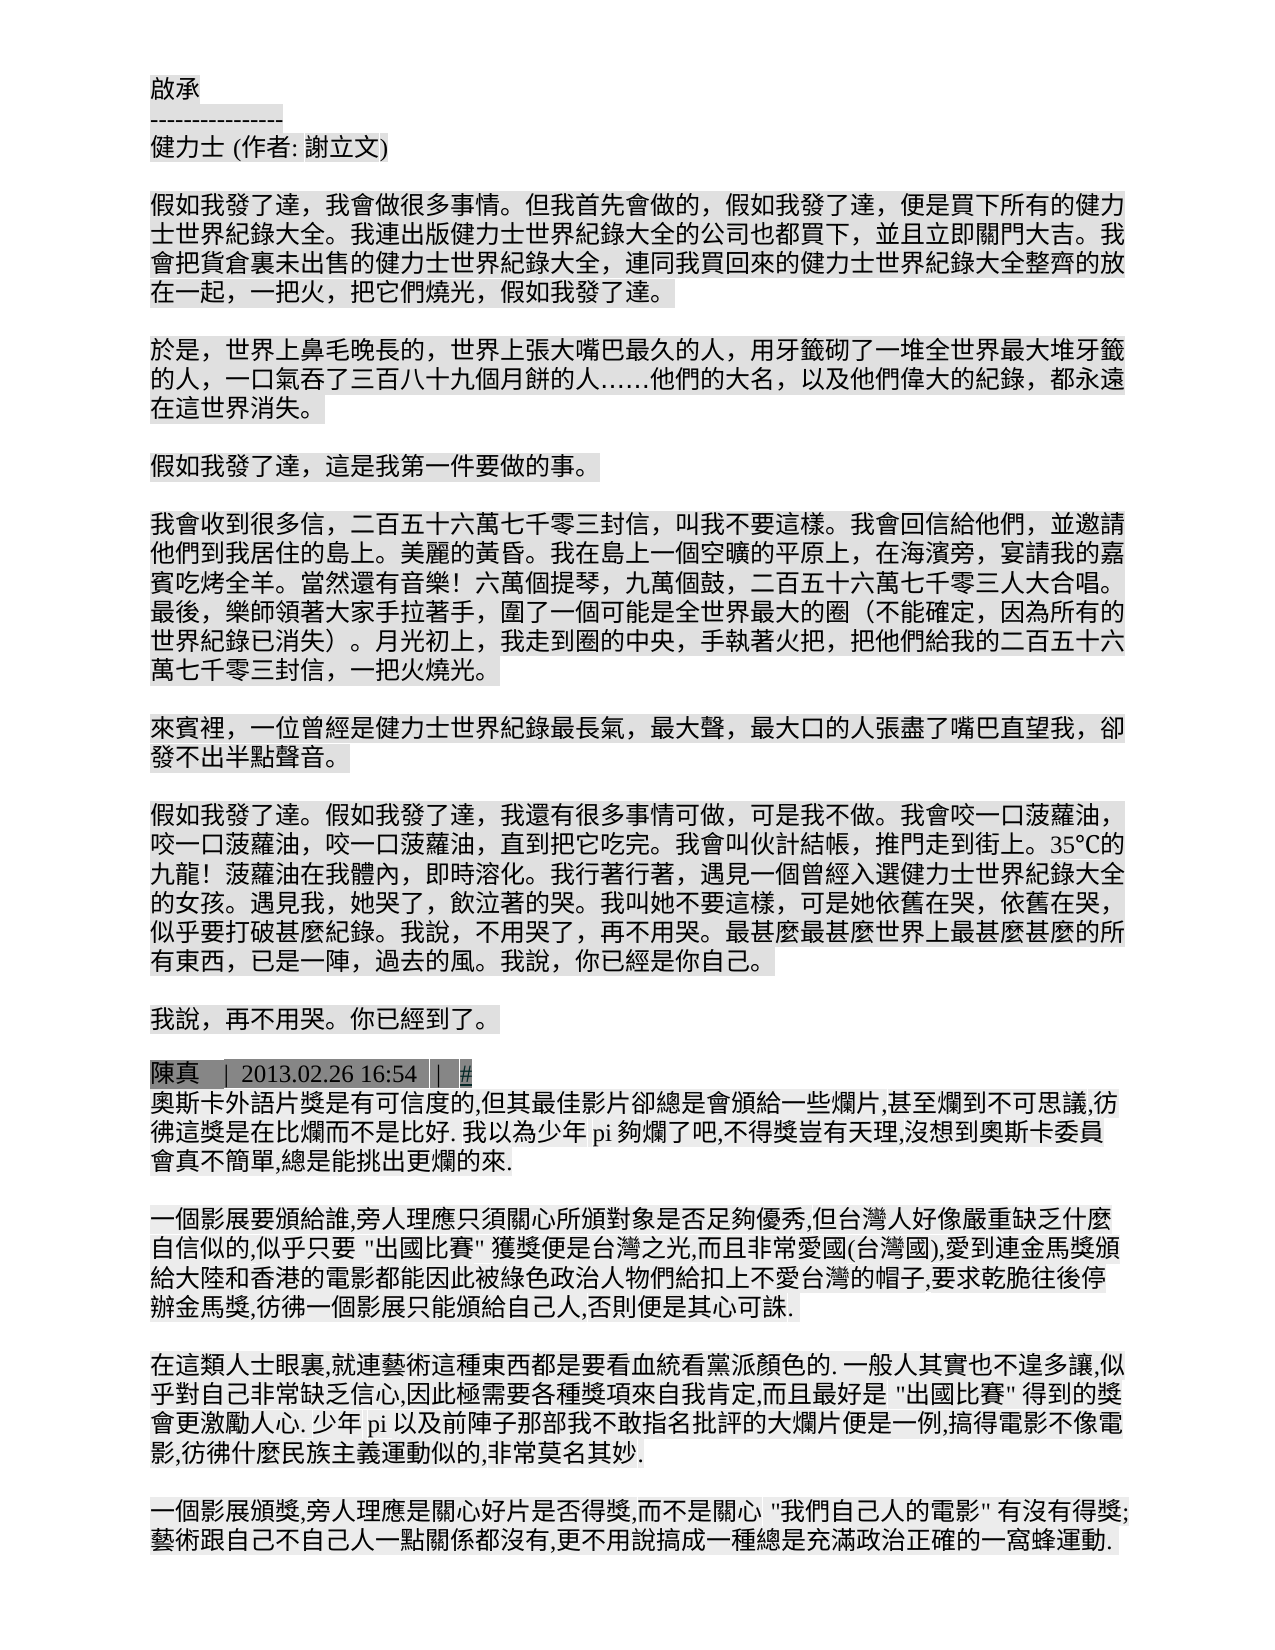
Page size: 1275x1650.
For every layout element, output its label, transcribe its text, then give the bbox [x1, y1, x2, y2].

text 啟承 ---------------- 健力士 (作者: 謝立文) 假如我發了達，我會做很多事情。但我首先會做的，假如我發了達，便是買下所有的健力士世界紀錄大全。我連出版健力士世界紀錄大全的公司也都買下，並且立即關門大吉。我會把貨倉裏未出售的健力士世界紀錄大全，連同我買回來的健力士世界紀錄大全整齊的放在一起，一把火，把它們燒光，假如我發了達。 於是，世界上鼻毛晚長的，世界上張大嘴巴最久的人，用牙籤砌了一堆全世界最大堆牙籤的人，一口氣吞了三百八十九個月餅的人……他們的大名，以及他們偉大的紀錄，都永遠在這世界消失。 假如我發了達，這是我第一件要做的事。 我會收到很多信，二百五十六萬七千零三封信，叫我不要這樣。我會回信給他們，並邀請他們到我居住的島上。美麗的黃昏。我在島上一個空曠的平原上，在海濱旁，宴請我的嘉賓吃烤全羊。當然還有音樂！六萬個提琴，九萬個鼓，二百五十六萬七千零三人大合唱。最後，樂師領著大家手拉著手，圍了一個可能是全世界最大的圈（不能確定，因為所有的世界紀錄已消失）。月光初上，我走到圈的中央，手執著火把，把他們給我的二百五十六萬七千零三封信，一把火燒光。 來賓裡，一位曾經是健力士世界紀錄最長氣，最大聲，最大口的人張盡了嘴巴直望我，卻發不出半點聲音。 假如我發了達。假如我發了達，我還有很多事情可做，可是我不做。我會咬一口菠蘿油，咬一口菠蘿油，咬一口菠蘿油，直到把它吃完。我會叫伙計結帳，推門走到街上。35℃的九龍！菠蘿油在我體內，即時溶化。我行著行著，遇見一個曾經入選健力士世界紀錄大全的女孩。遇見我，她哭了，飲泣著的哭。我叫她不要這樣，可是她依舊在哭，依舊在哭，似乎要打破甚麼紀錄。我說，不用哭了，再不用哭。最甚麼最甚麼世界上最甚麼甚麼的所有東西，已是一陣，過去的風。我說，你已經是你自己。 我說，再不用哭。你已經到了。 [150, 75, 1125, 1034]
text 陳真 | 2013.02.26 16:54 | # [150, 1059, 1125, 1089]
text 奧斯卡外語片獎是有可信度的,但其最佳影片卻總是會頒給一些爛片,甚至爛到不可思議,彷彿這獎是在比爛而不是比好. 我以為少年pi夠爛了吧,不得獎豈有天理,沒想到奧斯卡委員會真不簡單,總是能挑出更爛的來. 一個影展要頒給誰,旁人理應只須關心所頒對象是否足夠優秀,但台灣人好像嚴重缺乏什麼自信似的,似乎只要 "出國比賽" 獲獎便是台灣之光,而且非常愛國(台灣國),愛到連金馬獎頒給大陸和香港的電影都能因此被綠色政治人物們給扣上不愛台灣的帽子,要求乾脆往後停辦金馬獎,彷彿一個影展只能頒給自己人,否則便是其心可誅. 在這類人士眼裏,就連藝術這種東西都是要看血統看黨派顏色的. 一般人其實也不遑多讓,似乎對自己非常缺乏信心,因此極需要各種獎項來自我肯定,而且最好是 "出國比賽" 得到的獎會更激勵人心. 少年pi以及前陣子那部我不敢指名批評的大爛片便是一例,搞得電影不像電影,彷彿什麼民族主義運動似的,非常莫名其妙. 一個影展頒獎,旁人理應是關心好片是否得獎,而不是關心 "我們自己人的電影" 有沒有得獎;藝術跟自己不自己人一點關係都沒有,更不用說搞成一種總是充滿政治正確的一窩蜂運動. 俗不可耐,莫此為甚. 記得大約2004或2003年的聖誕節前夕,因為法國南特影展的關係,繁華熱鬧的某個法國街頭四處懸掛張貼 "向杜篤之致敬" 的紅布條或海報,有一幅上面寫著: "我們的英雄--杜篤之." 這讓我相信,這些法國人的確喜歡電影藝術,而不是出於某種意識形態或黨國旗幟或什麼鄉土之愛去推崇. 其實,依照 "台灣之光" 的檢驗理論,杜篤之應該也是台灣之光,而且在無數的國際影人心目中,地位非常高,跟神差不多了,但我敢說,向來吸食台灣低能媒體奶嘴長大的台灣人,大概沒幾個聽過杜篤之. 台灣人不是真的熱愛電影或關心電影藝術,他只是依照媒體的指揮起舞,關心媒體所要他關心的某種屬於政治正確的結論,並且痛恨那些與此結論不合的人事物. 從李遠哲到我根本不想認識卻如雷貫耳的王建民,一直到李安,都是如此,好多出國比賽得獎的台灣之光,個個都是政治正確,都是什麼台灣人的驕傲. 愛國人士們若真要論愛國,套句愛台灣人士的慣用語,李遠哲得獎時簡直就是台奸,因為他是美國籍,記錄上顯示美國人得獎而不是台灣人得獎. 但是,非常缺乏自信的台灣人,不管三七二十五,一概都是台灣之光. 當時有國外媒體問李遠哲說,台灣人把你當成台灣的榮耀,說你是台灣人,不知你怎麼想? 李遠哲說: 我能理解他們為什麼說我是台灣人. 這話的意思是說自己並不覺得自己是台灣人,但能 "理解" 別人為什麼說我是. 我對這樣的回答感覺很ok,但若依照時下的愛台灣標準,這種心態簡直就是台奸,應該滾出神聖的台灣才對. 幾年前曾寫過一篇文章在蘋果,說我有一年重返英國,在劍橋圖書館找資料. 劍橋圖書館的影印室很小一間,三個人就嫌擠,若要影印得排隊. 排在我後面的就是舉世聞名(因為連我都聽過)且相當受人尊敬的經濟學家 amartya sen,他當時是劍橋三一學院的院長,也得過諾貝爾獎. 因為我專程一趟路回來劍橋找資料,需要影印的東西很多,所以,排在我後面的那個人只好慢慢等了. sen等得很焦急,三番兩次跑進影印室來探頭,看我印好了沒;當時另一台影印機故障,還有一台也有人用,他除了繼續等,又能如何? 我本來想問他要不要去另外一個影印室,後來想想算了,他又不是剛來的新同學,不會不知道哪裡還有可以影印的地方. 在台灣大概不是這樣,光是在醫院若是院長來了,你若不先讓他印,恐怕馬上會得罪人. 再說,台灣人喜歡擺架子,影印這種雜事大概也不會自己跑來圖書館排隊跟大家一起等著印. 今天要是像sen這樣一種成就的人若在台灣,何止台灣之光,豈不是要成了台灣之王或台灣之神? 一舉一動豈不是整天要報導個不停?! 在我看來,一個社會的文化水平大約從這裏就可以看得出來. 一個心靈比較健康的社會不會這麼自卑(人其實也一樣),不會動不動就是一窩蜂,動不動就是什麼之光,好像一直需要別人的肯定才有臉活下去似的,一點雞毛蒜皮大的事也能渲染得好像什麼世界大事,老是說什麼 "全世界都在看",其實根本沒有人鳥你,別人又不是阿西,誰會關心你這麼一點小事? 在西方,就算你得了宇宙無所不能第一名大獎,你的鄰居恐怕也不會因此多看你一眼,因為這畢竟是無關緊要的小事,絲毫不值得眾人矚目. 你喜歡矚目是你家的事,它不該形成一種全民運動,不該變成一種什麼之光. 不管出國比賽得什麼獎,對你是光,對我卻很可能什麼也不是,你的光和我的光理應長得完全不一樣,所以根本就不應該有什麼台灣之光這種怪物. 在法國,"向杜篤之致敬" 的影展活動也只是寫著: "我們的英雄--杜篤之",而不會寫著 "法國人的英雄--杜篤之". 當然他們更不會說高達或楚浮是法國之光,他們出國比賽就算得了一百個超宇宙影展無所不能第一名大獎,法國社會也不會因此沸騰. 一個社會如此,一個人也一樣,動不動就一窩蜂,動不動就蠢血沸騰的人,其心靈與大腦水平,恐怕很難令人恭維. 這其實倒也無所謂,畢竟這也是他們的自由,重點是: 不要強迫別人跟你一樣水平,不要強迫別人也要跟你一樣蠢血沸騰. 要沸騰,你自己去沸騰就好了,別壓迫別人的心靈與智商非得跟你一樣不可. [150, 1089, 1125, 1555]
